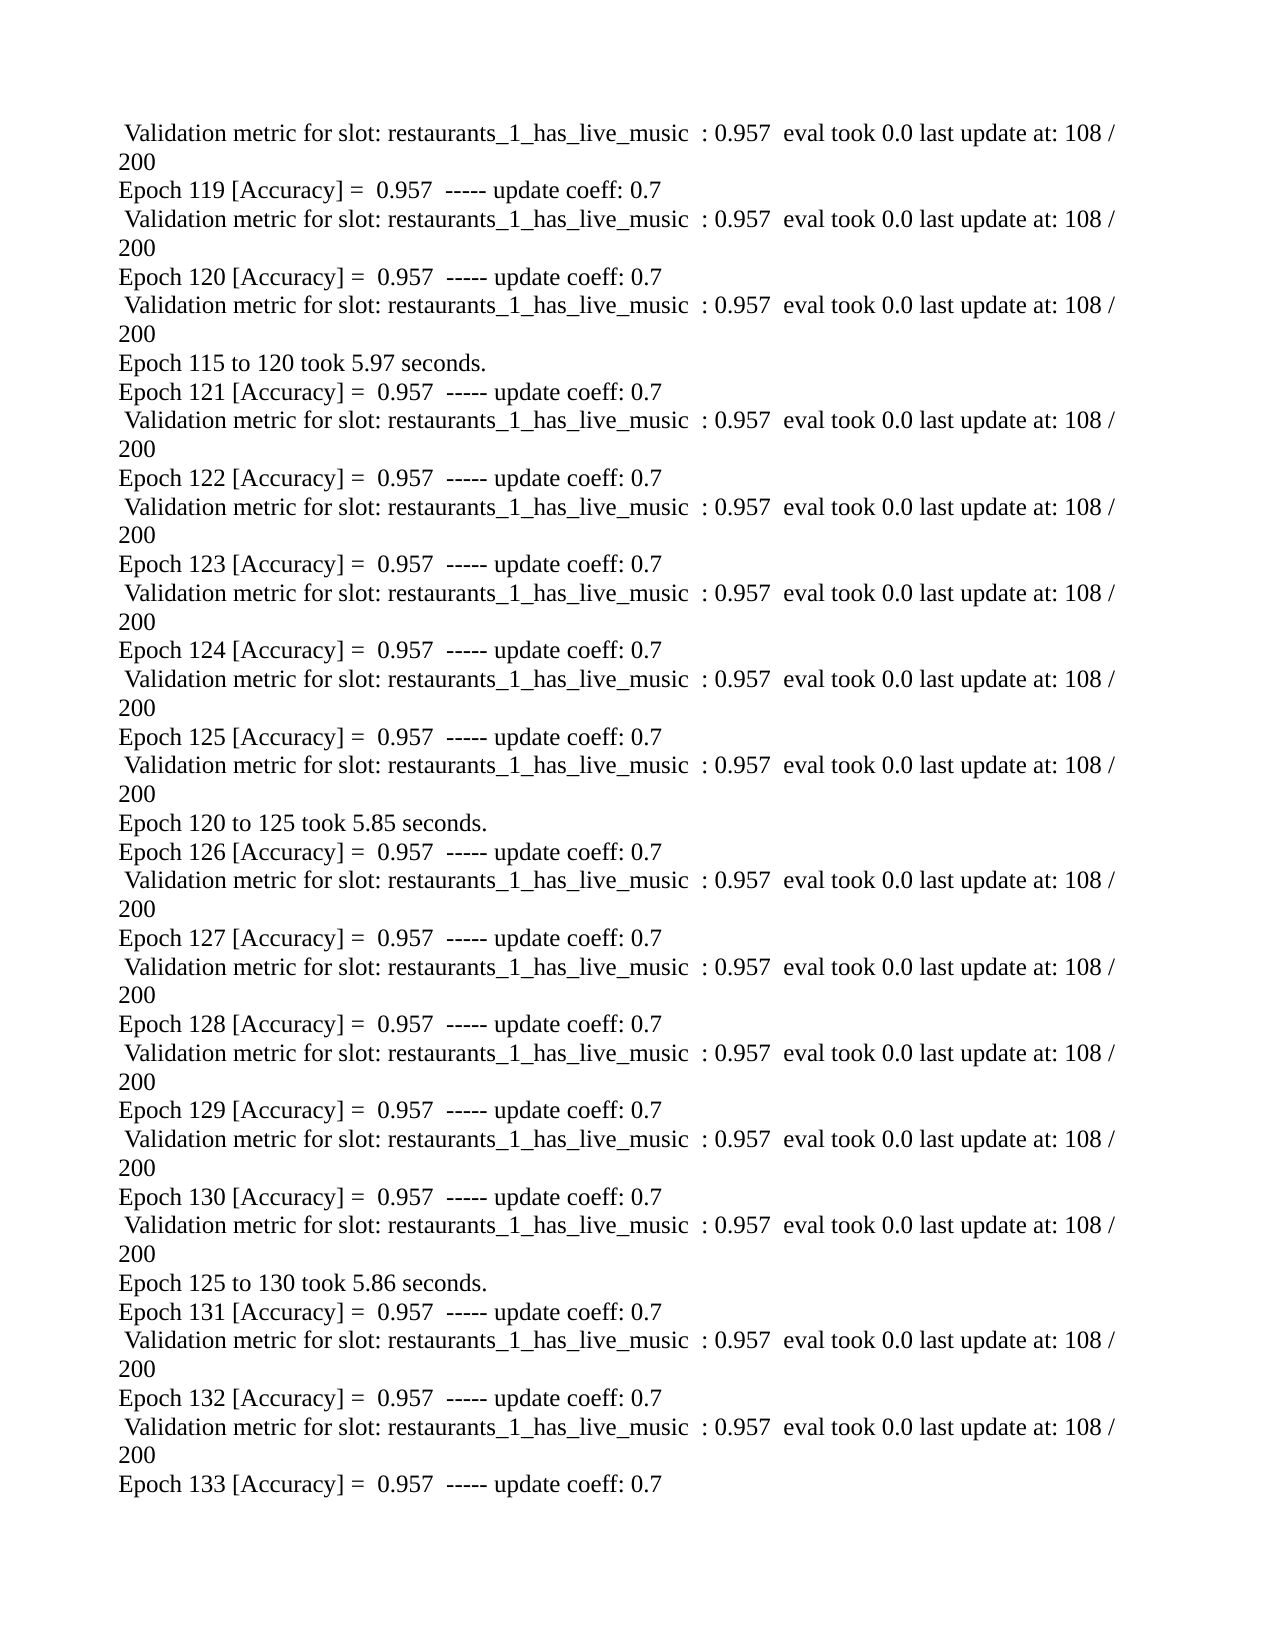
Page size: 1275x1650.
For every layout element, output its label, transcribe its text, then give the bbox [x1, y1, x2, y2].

text Validation metric for slot: restaurants_1_has_live_music : 0.957 eval took 0.0 last update at: 108 / 200 [118, 406, 1157, 463]
text Epoch 121 [Accuracy] = 0.957 ----- update coeff: 0.7 [118, 377, 1157, 406]
text Epoch 132 [Accuracy] = 0.957 ----- update coeff: 0.7 [118, 1383, 1157, 1412]
text Epoch 131 [Accuracy] = 0.957 ----- update coeff: 0.7 [118, 1297, 1157, 1326]
text Validation metric for slot: restaurants_1_has_live_music : 0.957 eval took 0.0 last update at: 108 / 200 [118, 204, 1157, 262]
text Validation metric for slot: restaurants_1_has_live_music : 0.957 eval took 0.0 last update at: 108 / 200 [118, 492, 1157, 549]
text Epoch 133 [Accuracy] = 0.957 ----- update coeff: 0.7 [118, 1469, 1157, 1498]
text Validation metric for slot: restaurants_1_has_live_music : 0.957 eval took 0.0 last update at: 108 / 200 [118, 1211, 1157, 1268]
text Validation metric for slot: restaurants_1_has_live_music : 0.957 eval took 0.0 last update at: 108 / 200 [118, 1124, 1157, 1182]
text Epoch 123 [Accuracy] = 0.957 ----- update coeff: 0.7 [118, 549, 1157, 578]
text Epoch 125 to 130 took 5.86 seconds. [118, 1268, 1157, 1297]
text Validation metric for slot: restaurants_1_has_live_music : 0.957 eval took 0.0 last update at: 108 / 200 [118, 1412, 1157, 1469]
text Validation metric for slot: restaurants_1_has_live_music : 0.957 eval took 0.0 last update at: 108 / 200 [118, 118, 1157, 176]
text Validation metric for slot: restaurants_1_has_live_music : 0.957 eval took 0.0 last update at: 108 / 200 [118, 578, 1157, 636]
text Validation metric for slot: restaurants_1_has_live_music : 0.957 eval took 0.0 last update at: 108 / 200 [118, 1038, 1157, 1096]
text Epoch 126 [Accuracy] = 0.957 ----- update coeff: 0.7 [118, 837, 1157, 866]
text Epoch 129 [Accuracy] = 0.957 ----- update coeff: 0.7 [118, 1096, 1157, 1124]
text Validation metric for slot: restaurants_1_has_live_music : 0.957 eval took 0.0 last update at: 108 / 200 [118, 866, 1157, 923]
text Epoch 122 [Accuracy] = 0.957 ----- update coeff: 0.7 [118, 463, 1157, 492]
text Epoch 124 [Accuracy] = 0.957 ----- update coeff: 0.7 [118, 636, 1157, 664]
text Validation metric for slot: restaurants_1_has_live_music : 0.957 eval took 0.0 last update at: 108 / 200 [118, 751, 1157, 808]
text Epoch 127 [Accuracy] = 0.957 ----- update coeff: 0.7 [118, 923, 1157, 952]
text Epoch 125 [Accuracy] = 0.957 ----- update coeff: 0.7 [118, 722, 1157, 751]
text Epoch 128 [Accuracy] = 0.957 ----- update coeff: 0.7 [118, 1009, 1157, 1038]
text Epoch 119 [Accuracy] = 0.957 ----- update coeff: 0.7 [118, 176, 1157, 204]
text Epoch 120 [Accuracy] = 0.957 ----- update coeff: 0.7 [118, 262, 1157, 291]
text Validation metric for slot: restaurants_1_has_live_music : 0.957 eval took 0.0 last update at: 108 / 200 [118, 291, 1157, 348]
text Validation metric for slot: restaurants_1_has_live_music : 0.957 eval took 0.0 last update at: 108 / 200 [118, 952, 1157, 1009]
text Epoch 130 [Accuracy] = 0.957 ----- update coeff: 0.7 [118, 1182, 1157, 1211]
text Epoch 120 to 125 took 5.85 seconds. [118, 808, 1157, 837]
text Validation metric for slot: restaurants_1_has_live_music : 0.957 eval took 0.0 last update at: 108 / 200 [118, 664, 1157, 722]
text Validation metric for slot: restaurants_1_has_live_music : 0.957 eval took 0.0 last update at: 108 / 200 [118, 1326, 1157, 1383]
text Epoch 115 to 120 took 5.97 seconds. [118, 348, 1157, 377]
